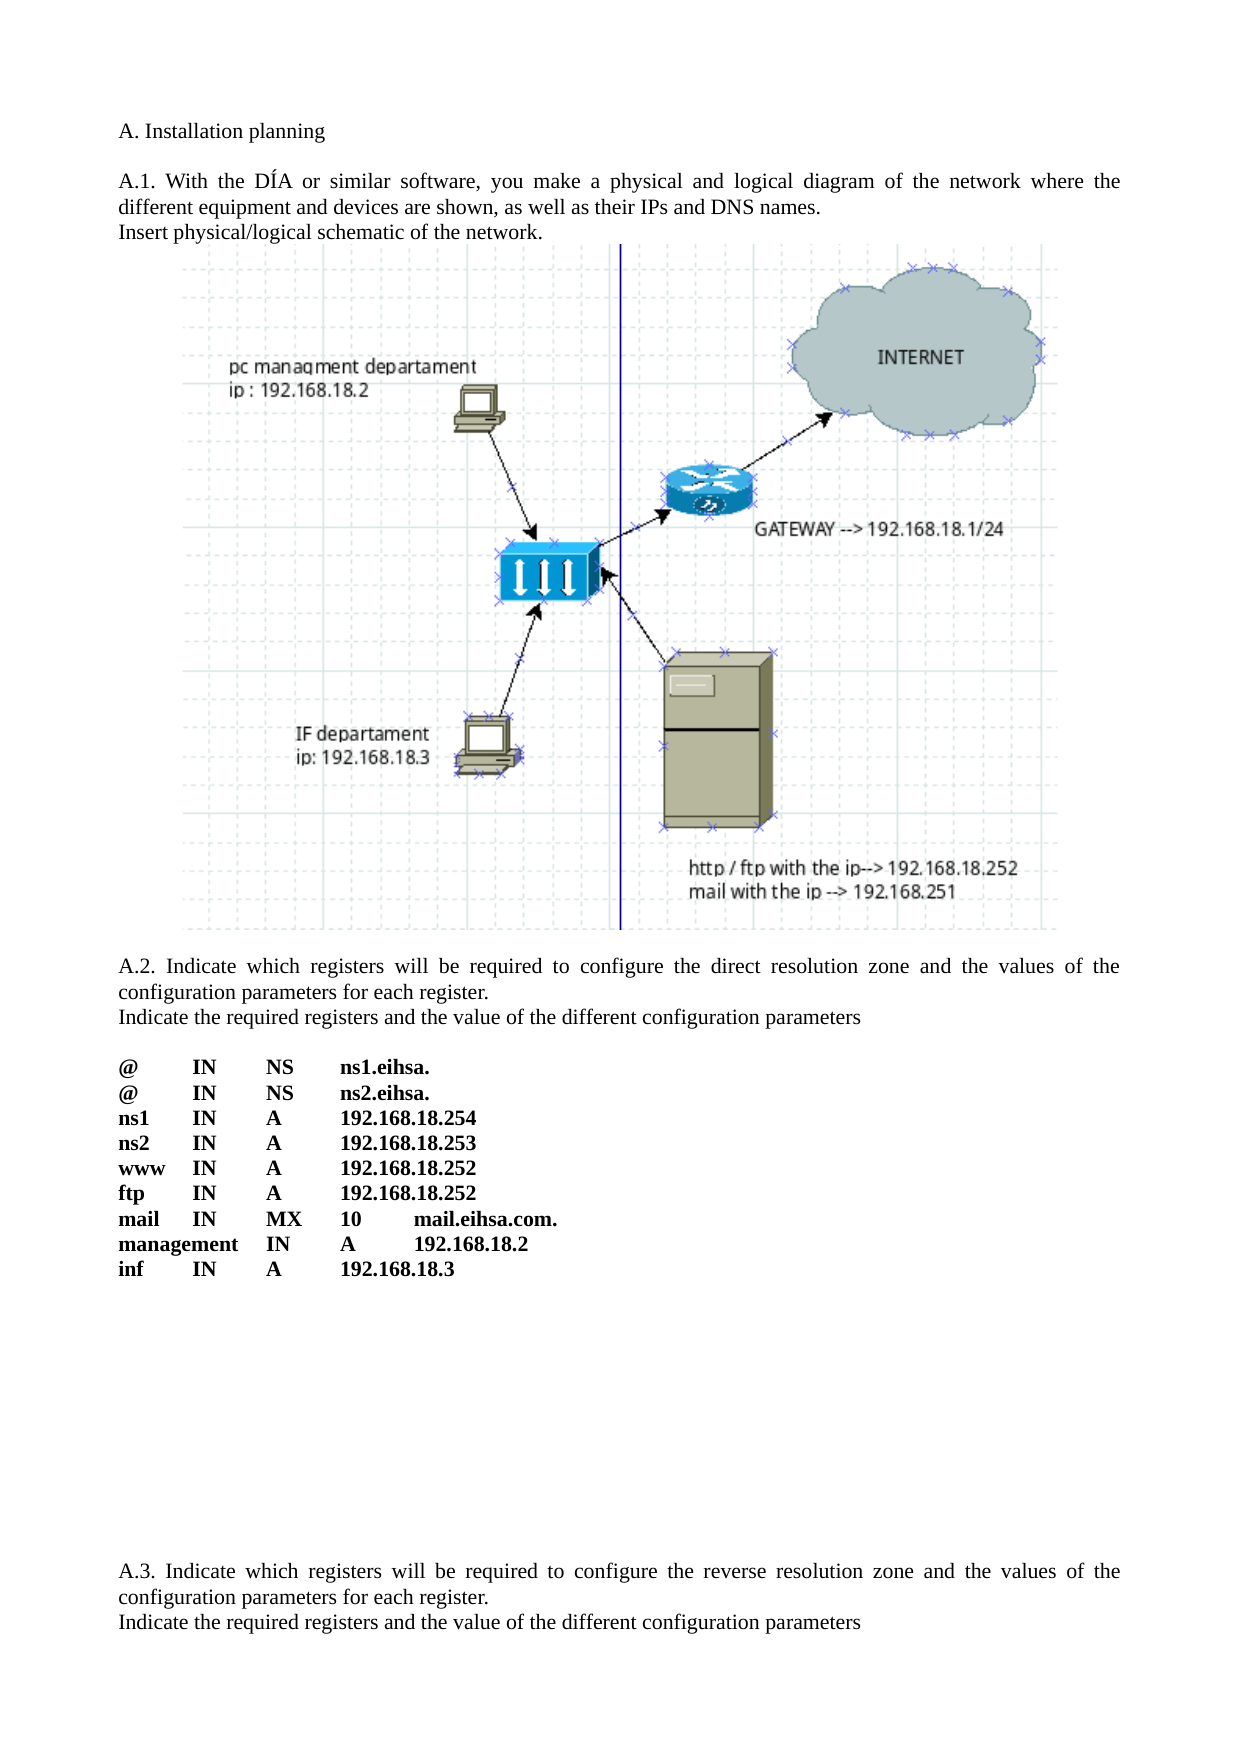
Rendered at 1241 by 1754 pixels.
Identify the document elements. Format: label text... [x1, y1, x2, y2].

text A.1. With the DÍA or similar software, you make a physical and logical diagram of the network where the different equipment and devices are shown, as well as their IPs and DNS names. [118, 168, 1122, 219]
text A.2. Indicate which registers will be required to configure the direct resolution zone and the values of the configuration parameters for each register. [118, 953, 1122, 1004]
text inf IN A 192.168.18.3 [118, 1256, 1122, 1281]
text Insert physical/logical schematic of the network. [118, 219, 1122, 244]
text ns2 IN A 192.168.18.253 [118, 1130, 1122, 1155]
text management IN A 192.168.18.2 [118, 1231, 1122, 1256]
text A. Installation planning [118, 118, 1122, 143]
text Indicate the required registers and the value of the different configuration parameters [118, 1609, 1122, 1634]
text @ IN NS ns2.eihsa. [118, 1079, 1122, 1105]
text ns1 IN A 192.168.18.254 [118, 1105, 1122, 1130]
text mail IN MX 10 mail.eihsa.com. [118, 1206, 1122, 1231]
text www IN A 192.168.18.252 [118, 1155, 1122, 1180]
text @ IN NS ns1.eihsa. [118, 1054, 1122, 1079]
text Indicate the required registers and the value of the different configuration parameters [118, 1004, 1122, 1029]
picture [182, 244, 1058, 930]
text A.3. Indicate which registers will be required to configure the reverse resolution zone and the values of the configuration parameters for each register. [118, 1558, 1122, 1609]
text ftp IN A 192.168.18.252 [118, 1180, 1122, 1206]
